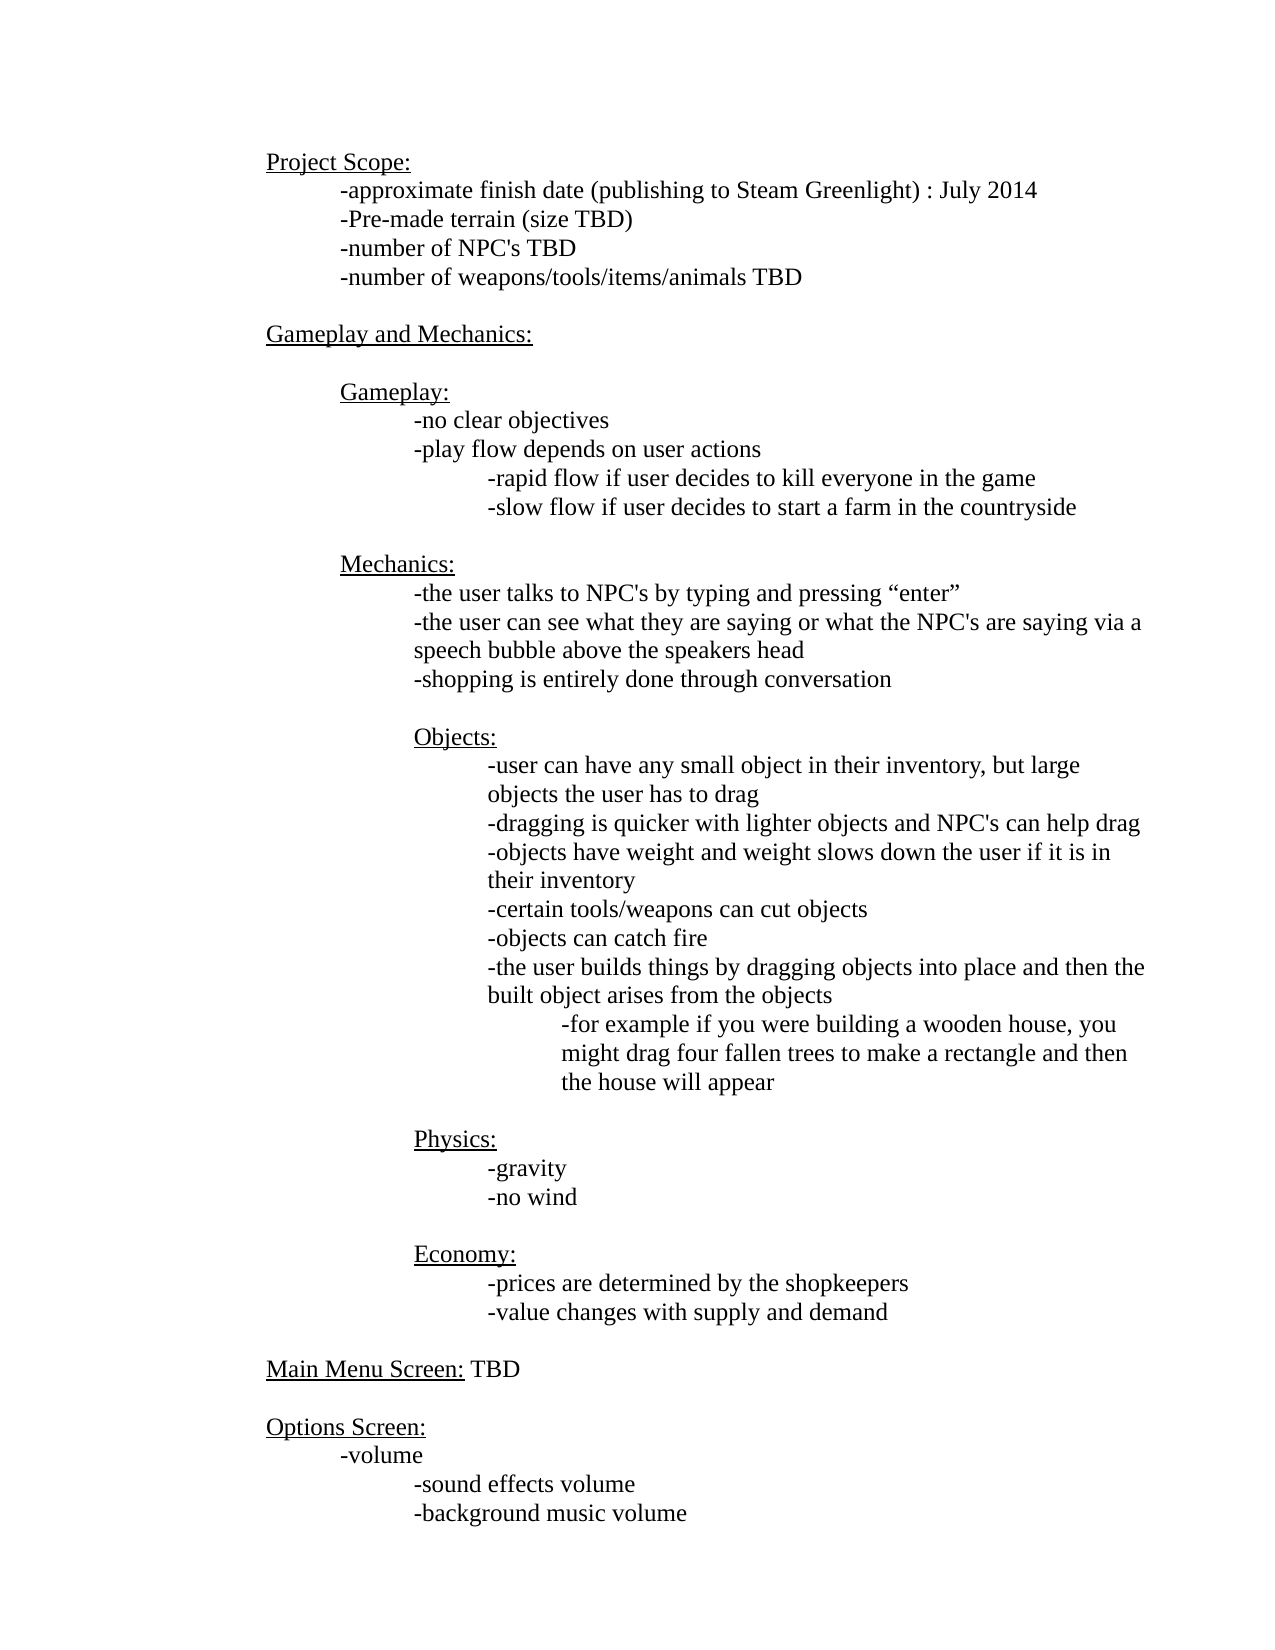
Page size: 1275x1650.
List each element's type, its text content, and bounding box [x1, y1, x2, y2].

text -rapid flow if user decides to kill everyone in the game [118, 463, 1157, 492]
text -number of weapons/tools/items/animals TBD [118, 262, 1157, 291]
text -dragging is quicker with lighter objects and NPC's can help drag [118, 808, 1157, 837]
text Mechanics: [118, 549, 1157, 578]
text -for example if you were building a wooden house, you might drag four fallen trees to make a rectangle and then the house will appear [118, 1009, 1157, 1096]
text -shopping is entirely done through conversation [118, 664, 1157, 693]
text Physics: [118, 1124, 1157, 1153]
text Gameplay and Mechanics: [118, 319, 1157, 348]
text -no clear objectives [118, 406, 1157, 434]
text Project Scope: [118, 147, 1157, 176]
text Gameplay: [118, 377, 1157, 406]
text -approximate finish date (publishing to Steam Greenlight) : July 2014 [118, 176, 1157, 204]
text -the user talks to NPC's by typing and pressing “enter” [118, 578, 1157, 607]
text -value changes with supply and demand [118, 1297, 1157, 1326]
text Main Menu Screen: TBD [118, 1354, 1157, 1383]
text -user can have any small object in their inventory, but large objects the user has to drag [118, 751, 1157, 808]
text -no wind [118, 1182, 1157, 1211]
text -objects have weight and weight slows down the user if it is in their inventory [118, 837, 1157, 894]
text -play flow depends on user actions [118, 434, 1157, 463]
text -volume [118, 1441, 1157, 1469]
text Economy: [118, 1239, 1157, 1268]
text -objects can catch fire [118, 923, 1157, 952]
text -the user can see what they are saying or what the NPC's are saying via a speech bubble above the speakers head [118, 607, 1157, 664]
text -certain tools/weapons can cut objects [118, 894, 1157, 923]
text Objects: [118, 722, 1157, 751]
text -the user builds things by dragging objects into place and then the built object arises from the objects [118, 952, 1157, 1009]
text -background music volume [118, 1498, 1157, 1527]
text -number of NPC's TBD [118, 233, 1157, 262]
text -gravity [118, 1153, 1157, 1182]
text -sound effects volume [118, 1469, 1157, 1498]
text -prices are determined by the shopkeepers [118, 1268, 1157, 1297]
text -slow flow if user decides to start a farm in the countryside [118, 492, 1157, 521]
text Options Screen: [118, 1412, 1157, 1441]
text -Pre-made terrain (size TBD) [118, 204, 1157, 233]
